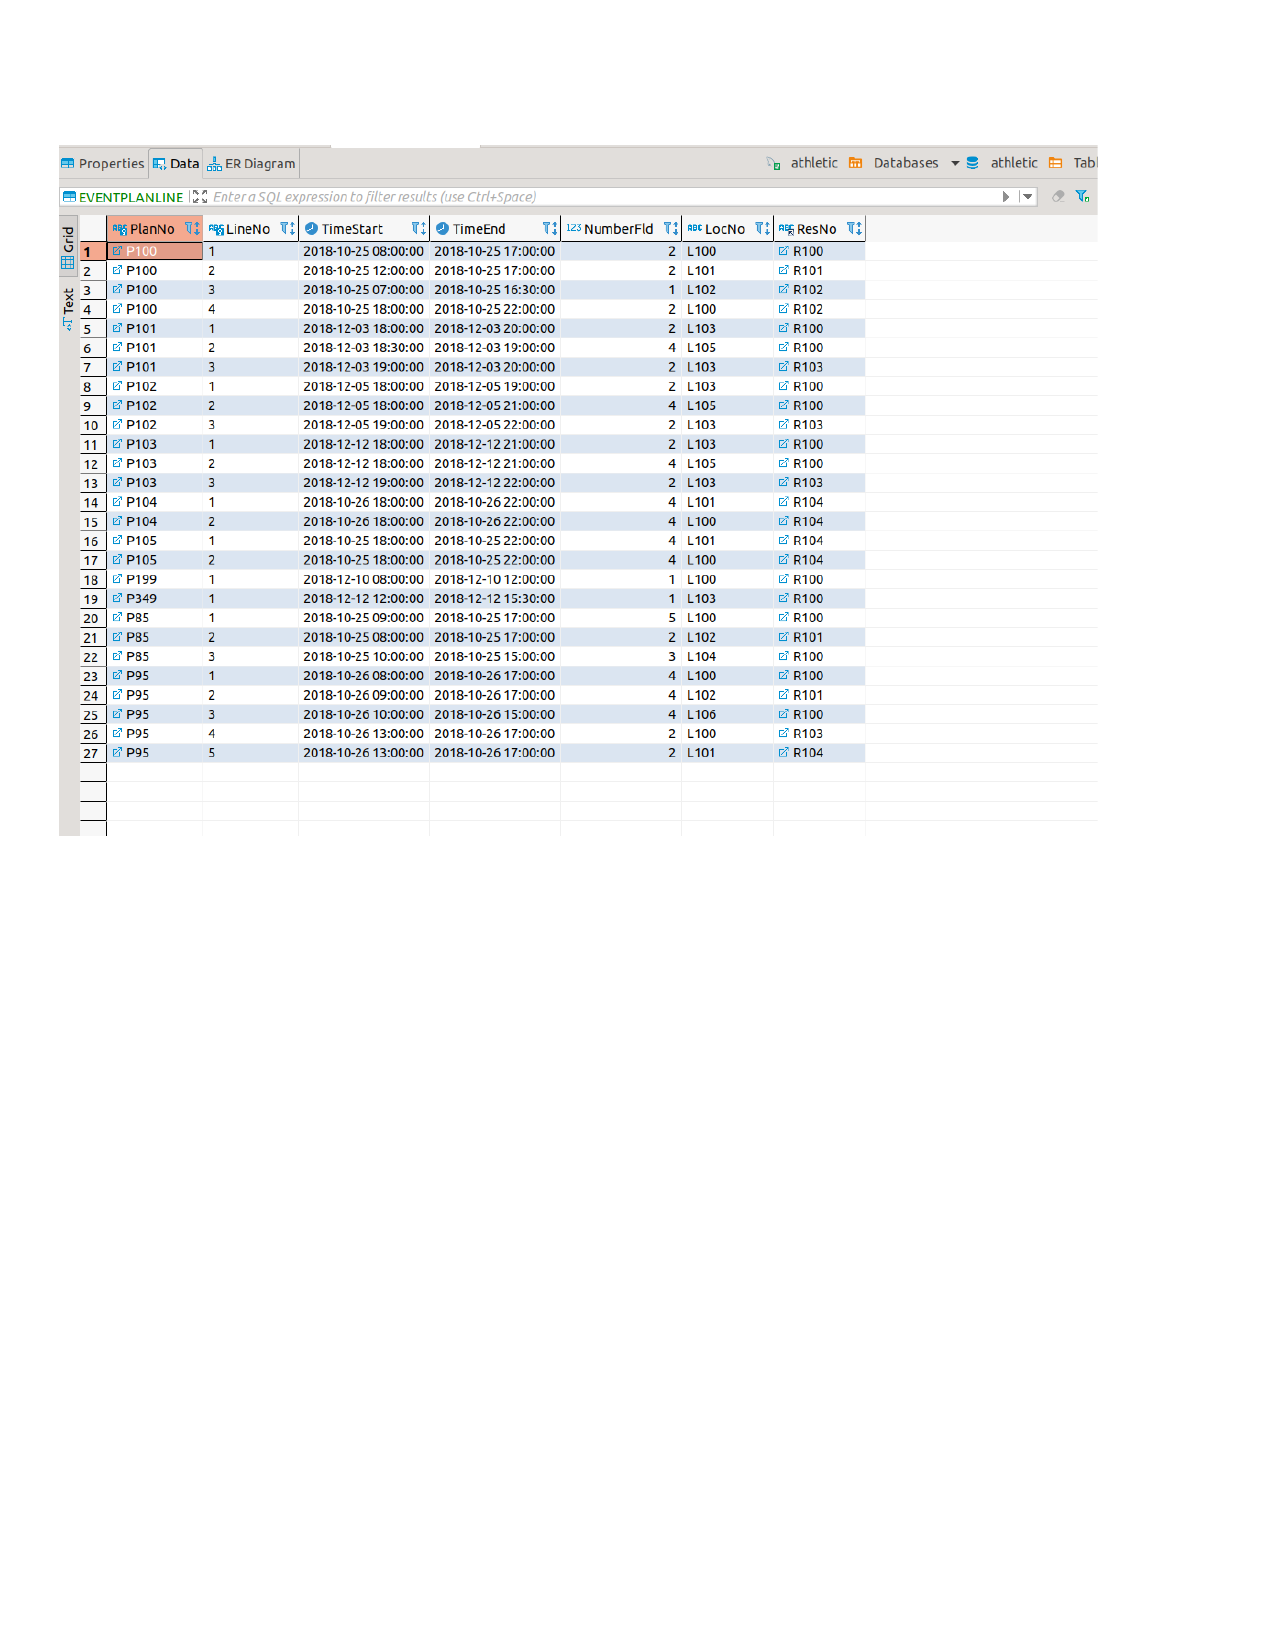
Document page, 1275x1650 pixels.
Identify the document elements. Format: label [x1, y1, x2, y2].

picture [59, 145, 1098, 836]
